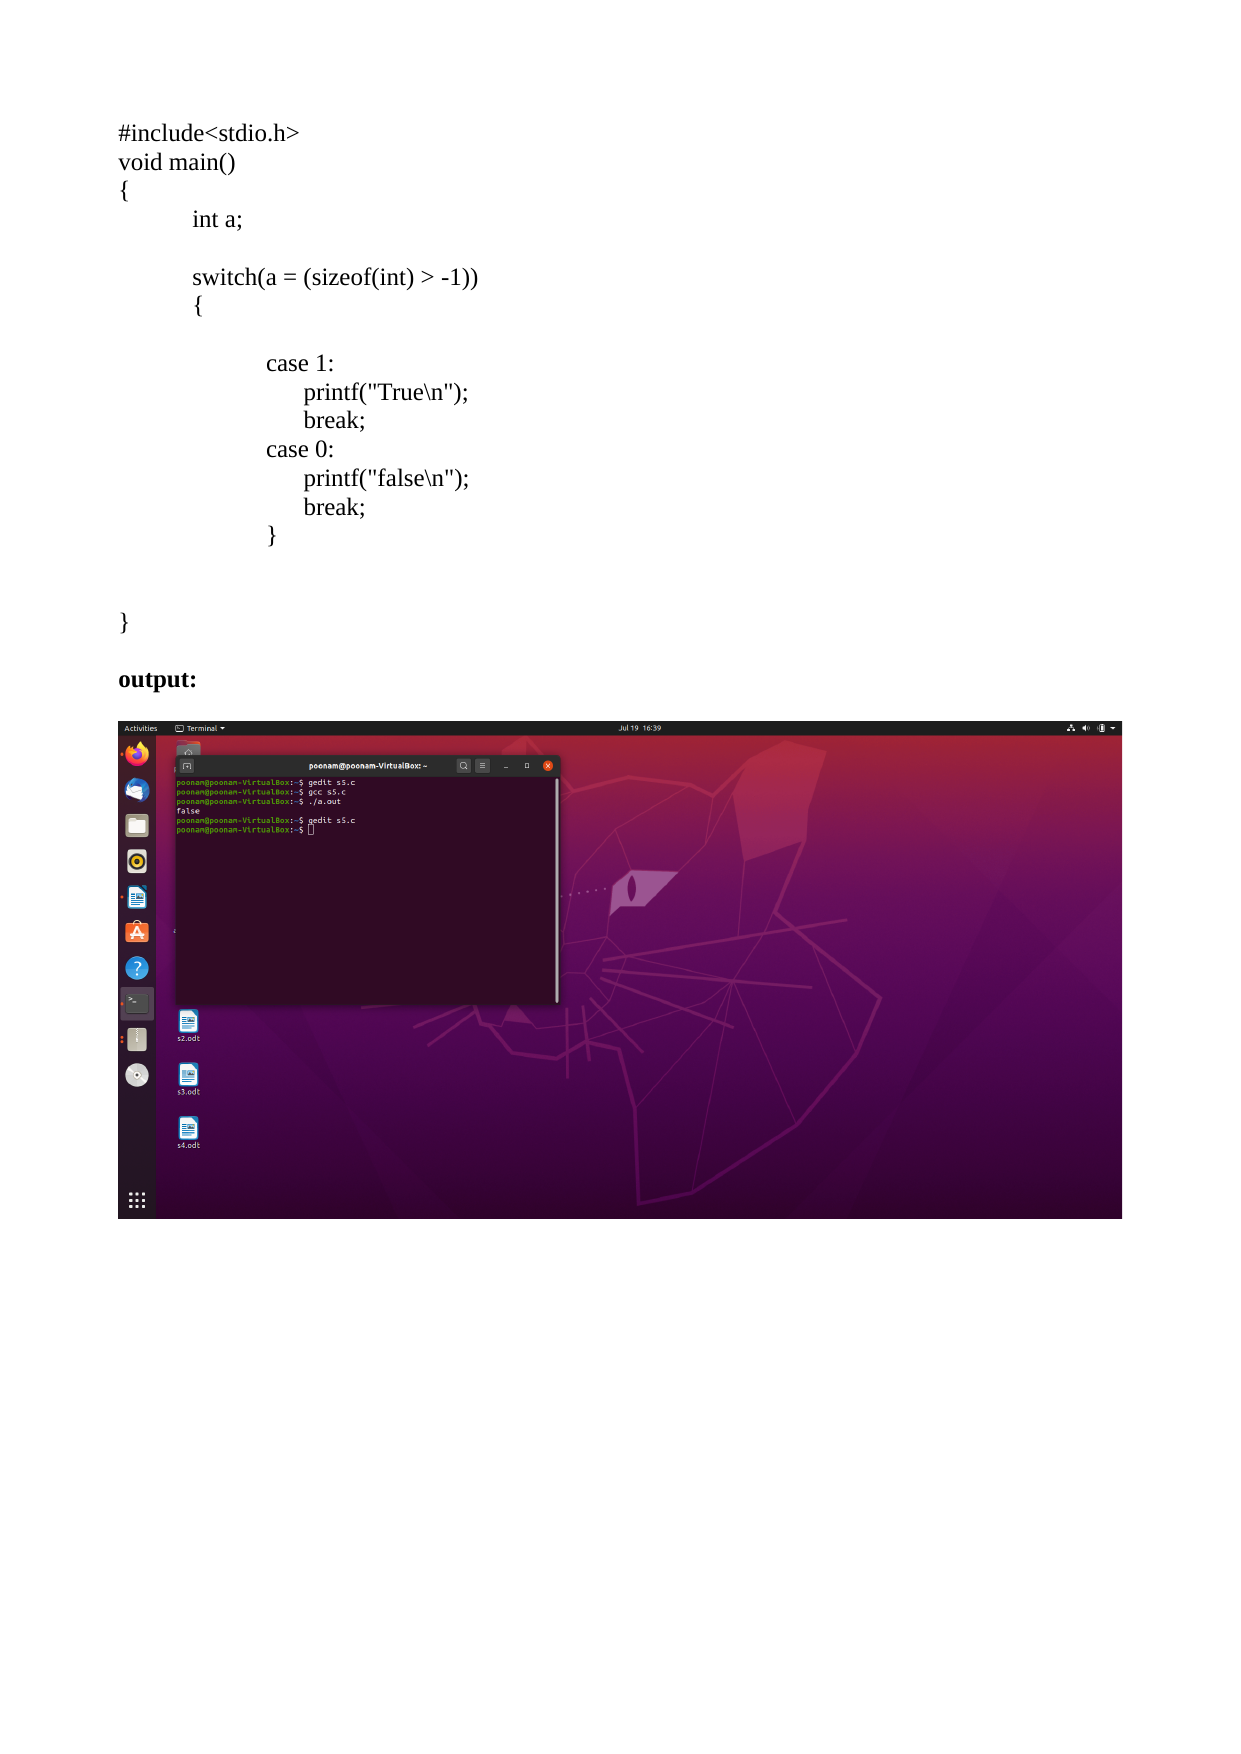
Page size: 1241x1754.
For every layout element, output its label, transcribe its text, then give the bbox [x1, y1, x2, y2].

text printf("false\n"); [118, 463, 1122, 492]
text #include<stdio.h> [118, 118, 1122, 147]
text { [118, 291, 1122, 319]
text break; [118, 406, 1122, 434]
text int a; [118, 204, 1122, 233]
picture [118, 721, 1123, 1219]
text switch(a = (sizeof(int) > -1)) [118, 262, 1122, 291]
text case 0: [118, 434, 1122, 463]
text } [118, 521, 1122, 549]
text case 1: [118, 348, 1122, 377]
text break; [118, 492, 1122, 521]
text printf("True\n"); [118, 377, 1122, 406]
text } [118, 607, 1122, 636]
text { [118, 176, 1122, 204]
text void main() [118, 147, 1122, 176]
text output: [118, 664, 1122, 693]
